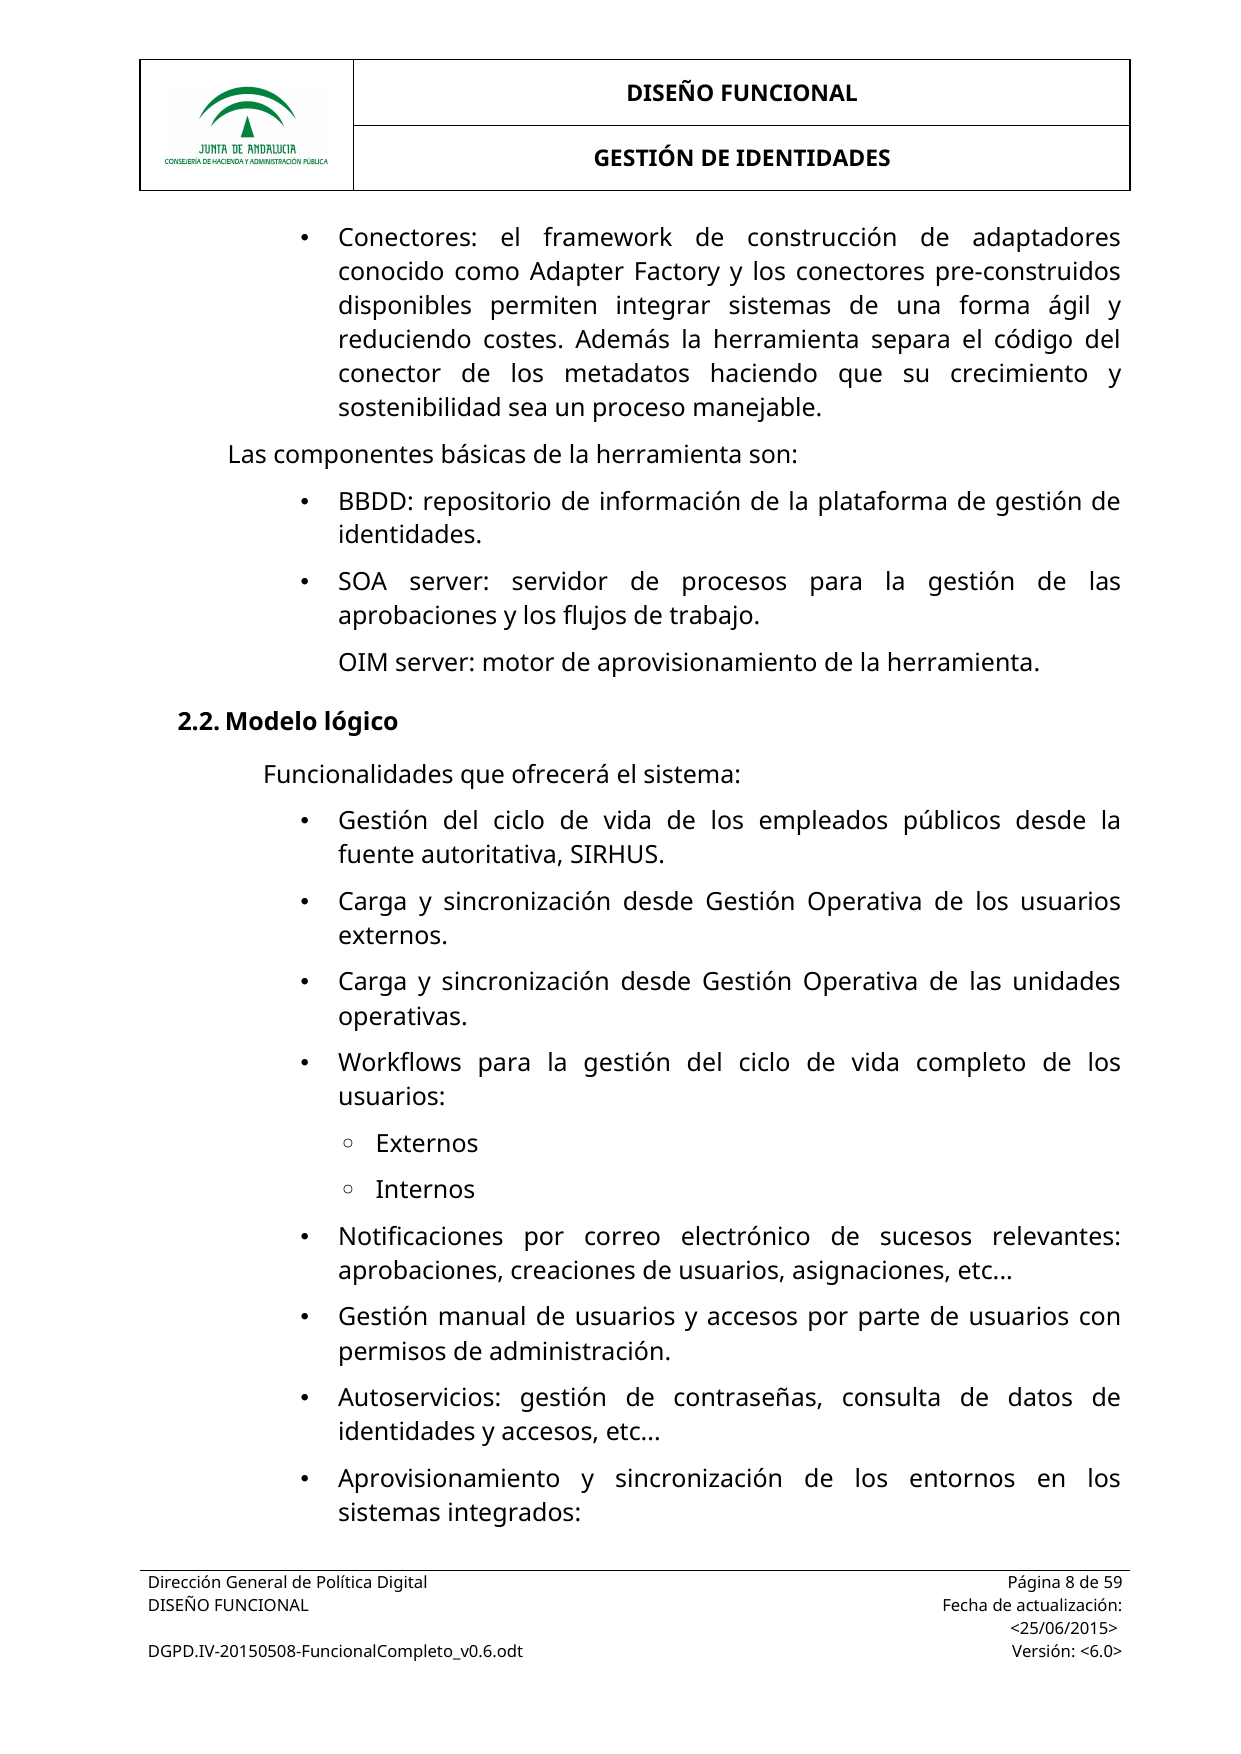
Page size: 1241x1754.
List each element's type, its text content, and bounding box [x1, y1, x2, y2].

list BBDD: repositorio de información de la plataforma de gestión de identidades. [300, 483, 1122, 551]
list OIM server: motor de aprovisionamiento de la herramienta. [300, 644, 1122, 678]
list Notificaciones por correo electrónico de sucesos relevantes: aprobaciones, creaciones de usuarios, asignaciones, etc... [300, 1218, 1122, 1287]
list Internos [338, 1172, 1122, 1206]
list Carga y sincronización desde Gestión Operativa de las unidades operativas. [300, 964, 1122, 1032]
list Aprovisionamiento y sincronización de los entornos en los sistemas integrados: [300, 1460, 1122, 1528]
list Autoservicios: gestión de contraseñas, consulta de datos de identidades y accesos, etc... [300, 1380, 1122, 1448]
text Funcionalidades que ofrecerá el sistema: [263, 756, 1122, 790]
list Las componentes básicas de la herramienta son: [227, 437, 1122, 471]
list Conectores: el framework de construcción de adaptadores conocido como Adapter Factory y los conectores pre-construidos disponibles permiten integrar sistemas de una forma ágil y reduciendo costes. Además la herramienta separa el código del conector de los metadatos haciendo que su crecimiento y sostenibilidad sea un proceso manejable. [300, 220, 1122, 424]
list Externos [338, 1125, 1122, 1159]
list Gestión del ciclo de vida de los empleados públicos desde la fuente autoritativa, SIRHUS. [300, 803, 1122, 871]
list SOA server: servidor de procesos para la gestión de las aprobaciones y los flujos de trabajo. [300, 564, 1122, 632]
list Workflows para la gestión del ciclo de vida completo de los usuarios: [300, 1045, 1122, 1113]
list Gestión manual de usuarios y accesos por parte de usuarios con permisos de administración. [300, 1299, 1122, 1367]
picture [164, 85, 330, 165]
subtitle Modelo lógico [177, 703, 1122, 737]
list Carga y sincronización desde Gestión Operativa de los usuarios externos. [300, 883, 1122, 952]
